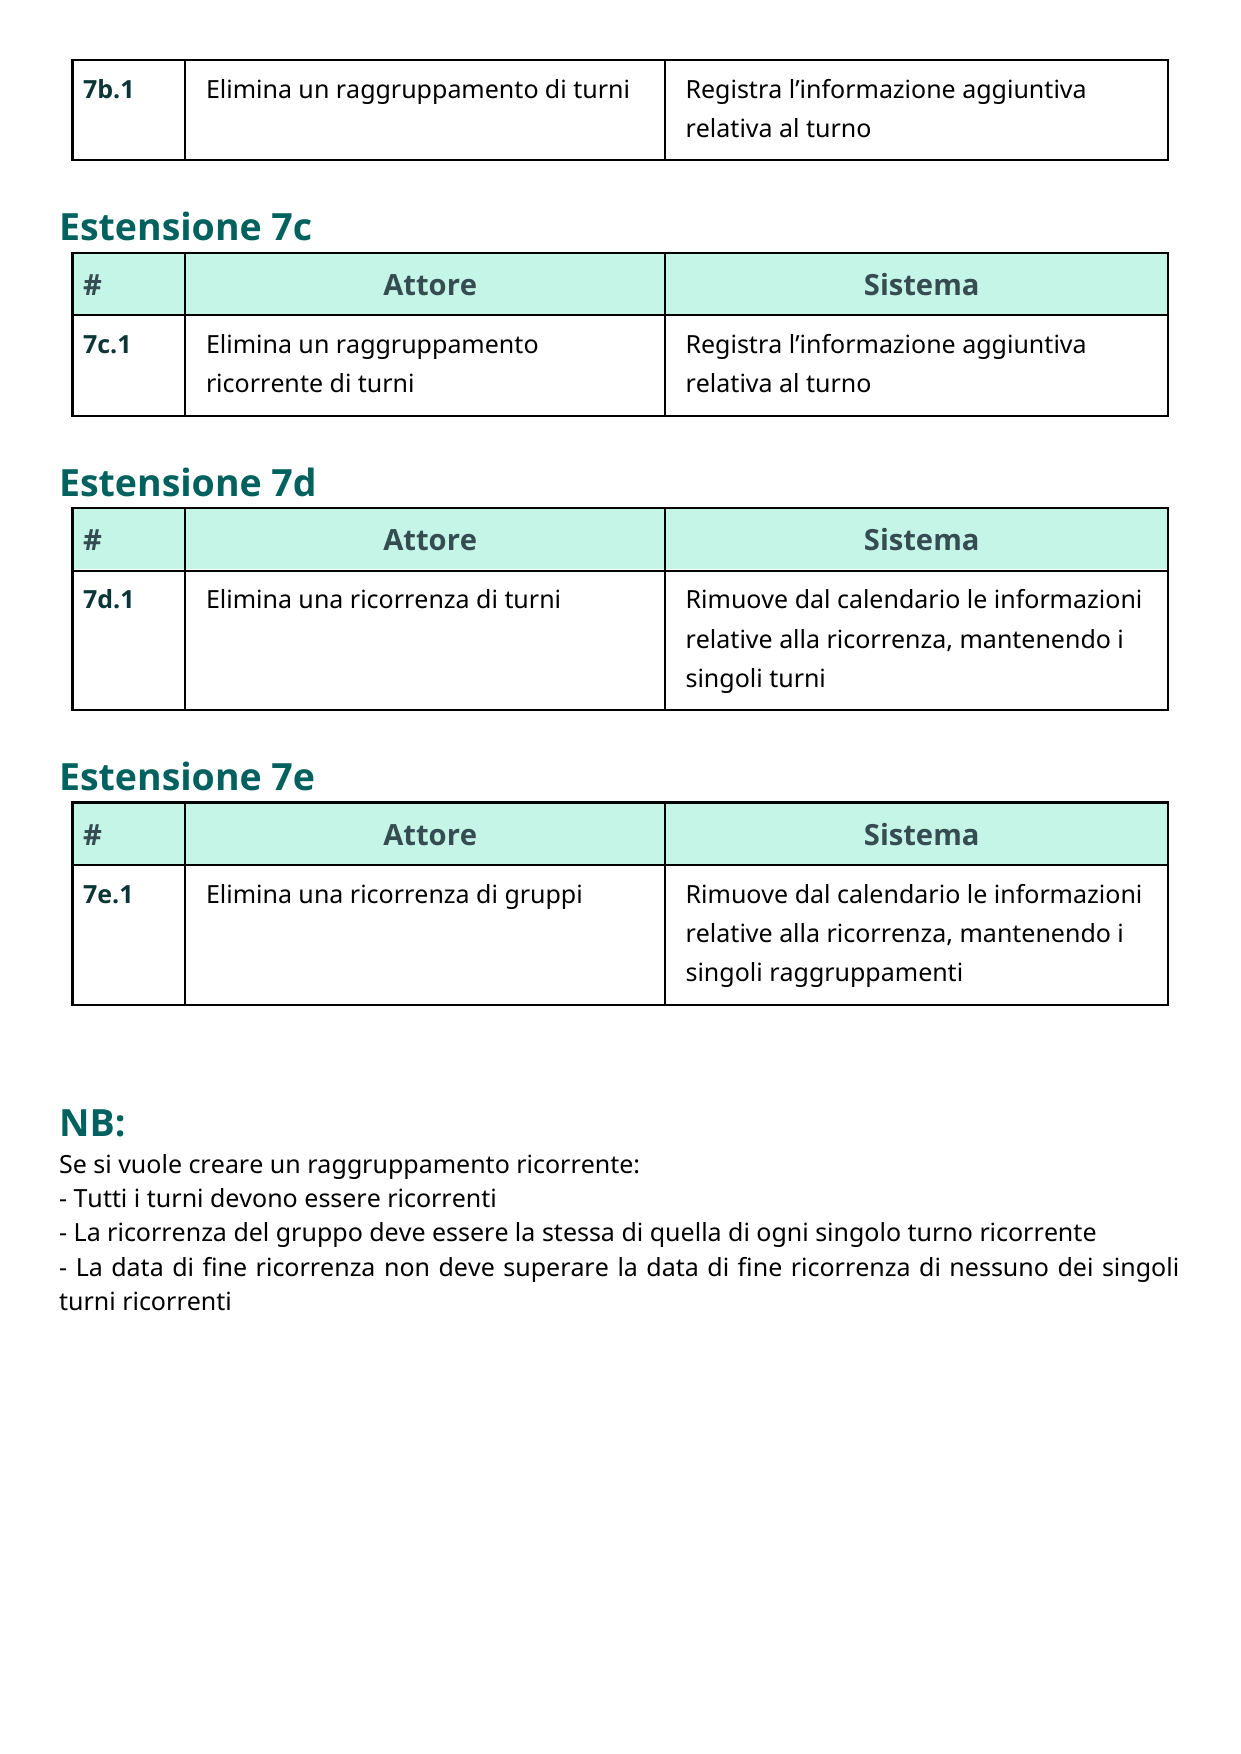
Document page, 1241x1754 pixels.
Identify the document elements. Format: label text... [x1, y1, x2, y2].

text Se si vuole creare un raggruppamento ricorrente: [59, 1147, 1181, 1181]
table_header Sistema [666, 804, 1167, 864]
table_cell 7c.1 [74, 316, 184, 415]
subtitle NB: [59, 1096, 1181, 1147]
table_header Attore [186, 509, 664, 569]
table_header # [74, 509, 184, 569]
table_cell Elimina una ricorrenza di gruppi [186, 866, 664, 1004]
table_cell Registra l’informazione aggiuntiva relativa al turno [666, 61, 1167, 159]
table_header Sistema [666, 509, 1167, 569]
text - La data di fine ricorrenza non deve superare la data di fine ricorrenza di nessuno dei singoli turni ricorrenti [59, 1249, 1181, 1317]
table_cell 7b.1 [74, 61, 184, 159]
text - Tutti i turni devono essere ricorrenti [59, 1181, 1181, 1215]
text - La ricorrenza del gruppo deve essere la stessa di quella di ogni singolo turno ricorrente [59, 1215, 1181, 1249]
table_cell Registra l’informazione aggiuntiva relativa al turno [666, 316, 1167, 415]
table_cell Rimuove dal calendario le informazioni relative alla ricorrenza, mantenendo i singoli raggruppamenti [666, 866, 1167, 1004]
table_cell 7d.1 [74, 572, 184, 709]
table_header # [74, 254, 184, 314]
table_cell Elimina una ricorrenza di turni [186, 572, 664, 709]
subtitle Estensione 7e [59, 750, 1181, 801]
table_cell Elimina un raggruppamento ricorrente di turni [186, 316, 664, 415]
subtitle Estensione 7c [59, 201, 1181, 252]
table_cell 7e.1 [74, 866, 184, 1004]
table_header Sistema [666, 254, 1167, 314]
subtitle Estensione 7d [59, 456, 1181, 507]
table_header Attore [186, 254, 664, 314]
table_cell Rimuove dal calendario le informazioni relative alla ricorrenza, mantenendo i singoli turni [666, 572, 1167, 709]
table_header # [74, 804, 184, 864]
table_header Attore [186, 804, 664, 864]
table_cell Elimina un raggruppamento di turni [186, 61, 664, 159]
